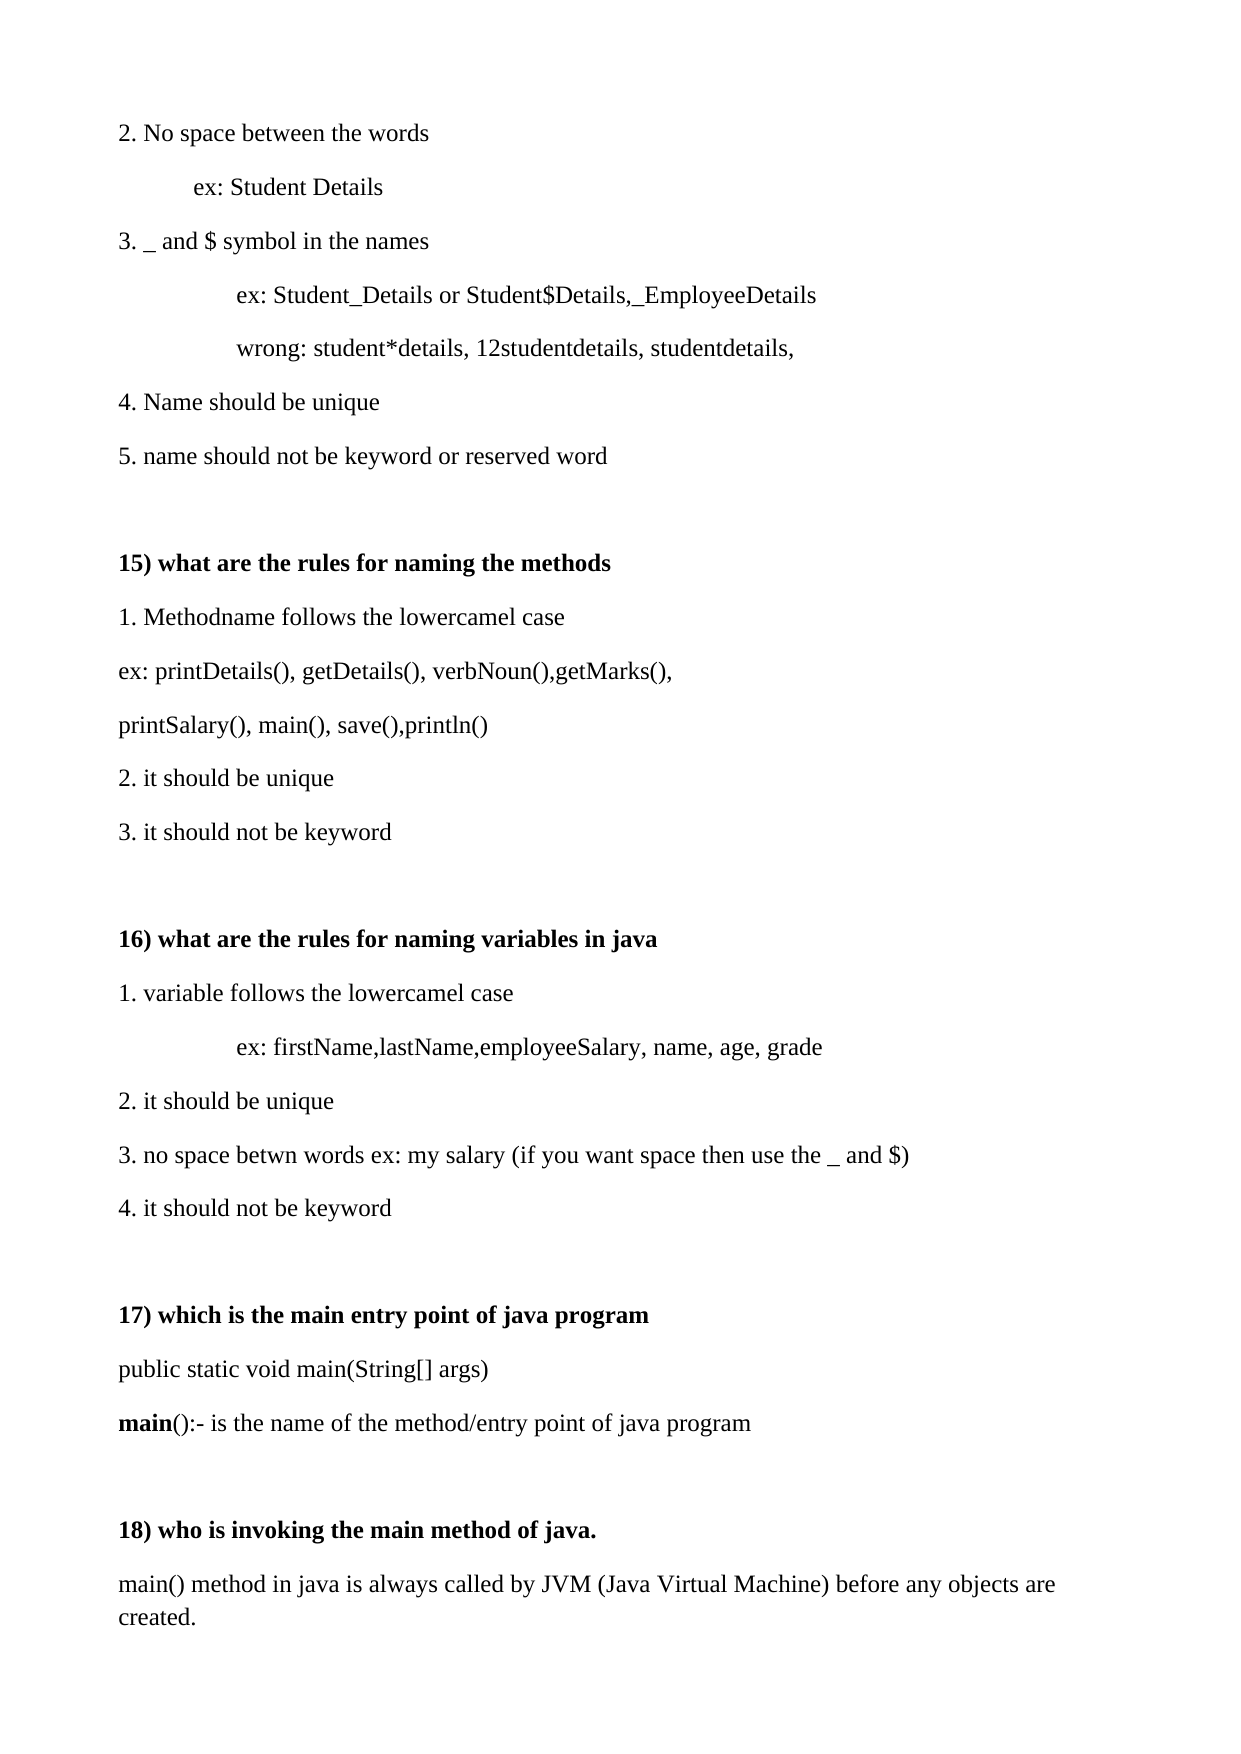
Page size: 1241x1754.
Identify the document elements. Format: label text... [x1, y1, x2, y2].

text 18) who is invoking the main method of java. [118, 1515, 1122, 1544]
text 2. it should be unique [118, 763, 1122, 792]
text ex: Student_Details or Student$Details,_EmployeeDetails [118, 280, 1122, 308]
text 3. it should not be keyword [118, 817, 1122, 846]
text printSalary(), main(), save(),println() [118, 710, 1122, 738]
text 5. name should not be keyword or reserved word [118, 441, 1122, 470]
text wrong: student*details, 12studentdetails, studentdetails, [118, 333, 1122, 362]
text main():- is the name of the method/entry point of java program [118, 1408, 1122, 1437]
text 16) what are the rules for naming variables in java [118, 924, 1122, 953]
text 1. variable follows the lowercamel case [118, 978, 1122, 1007]
text ex: printDetails(), getDetails(), verbNoun(),getMarks(), [118, 656, 1122, 684]
text 4. it should not be keyword [118, 1193, 1122, 1222]
text 2. No space between the words [118, 118, 1122, 147]
text 3. _ and $ symbol in the names [118, 226, 1122, 254]
text 3. no space betwn words ex: my salary (if you want space then use the _ and $) [118, 1140, 1122, 1168]
text ex: Student Details [193, 172, 1122, 201]
text ex: firstName,lastName,employeeSalary, name, age, grade [118, 1032, 1122, 1061]
text main() method in java is always called by JVM (Java Virtual Machine) before any objects are created. [118, 1569, 1122, 1631]
text 15) what are the rules for naming the methods [118, 548, 1122, 577]
text 1. Methodname follows the lowercamel case [118, 602, 1122, 631]
text 17) which is the main entry point of java program [118, 1300, 1122, 1329]
text 4. Name should be unique [118, 387, 1122, 416]
text 2. it should be unique [118, 1086, 1122, 1114]
text public static void main(String[] args) [118, 1354, 1122, 1383]
